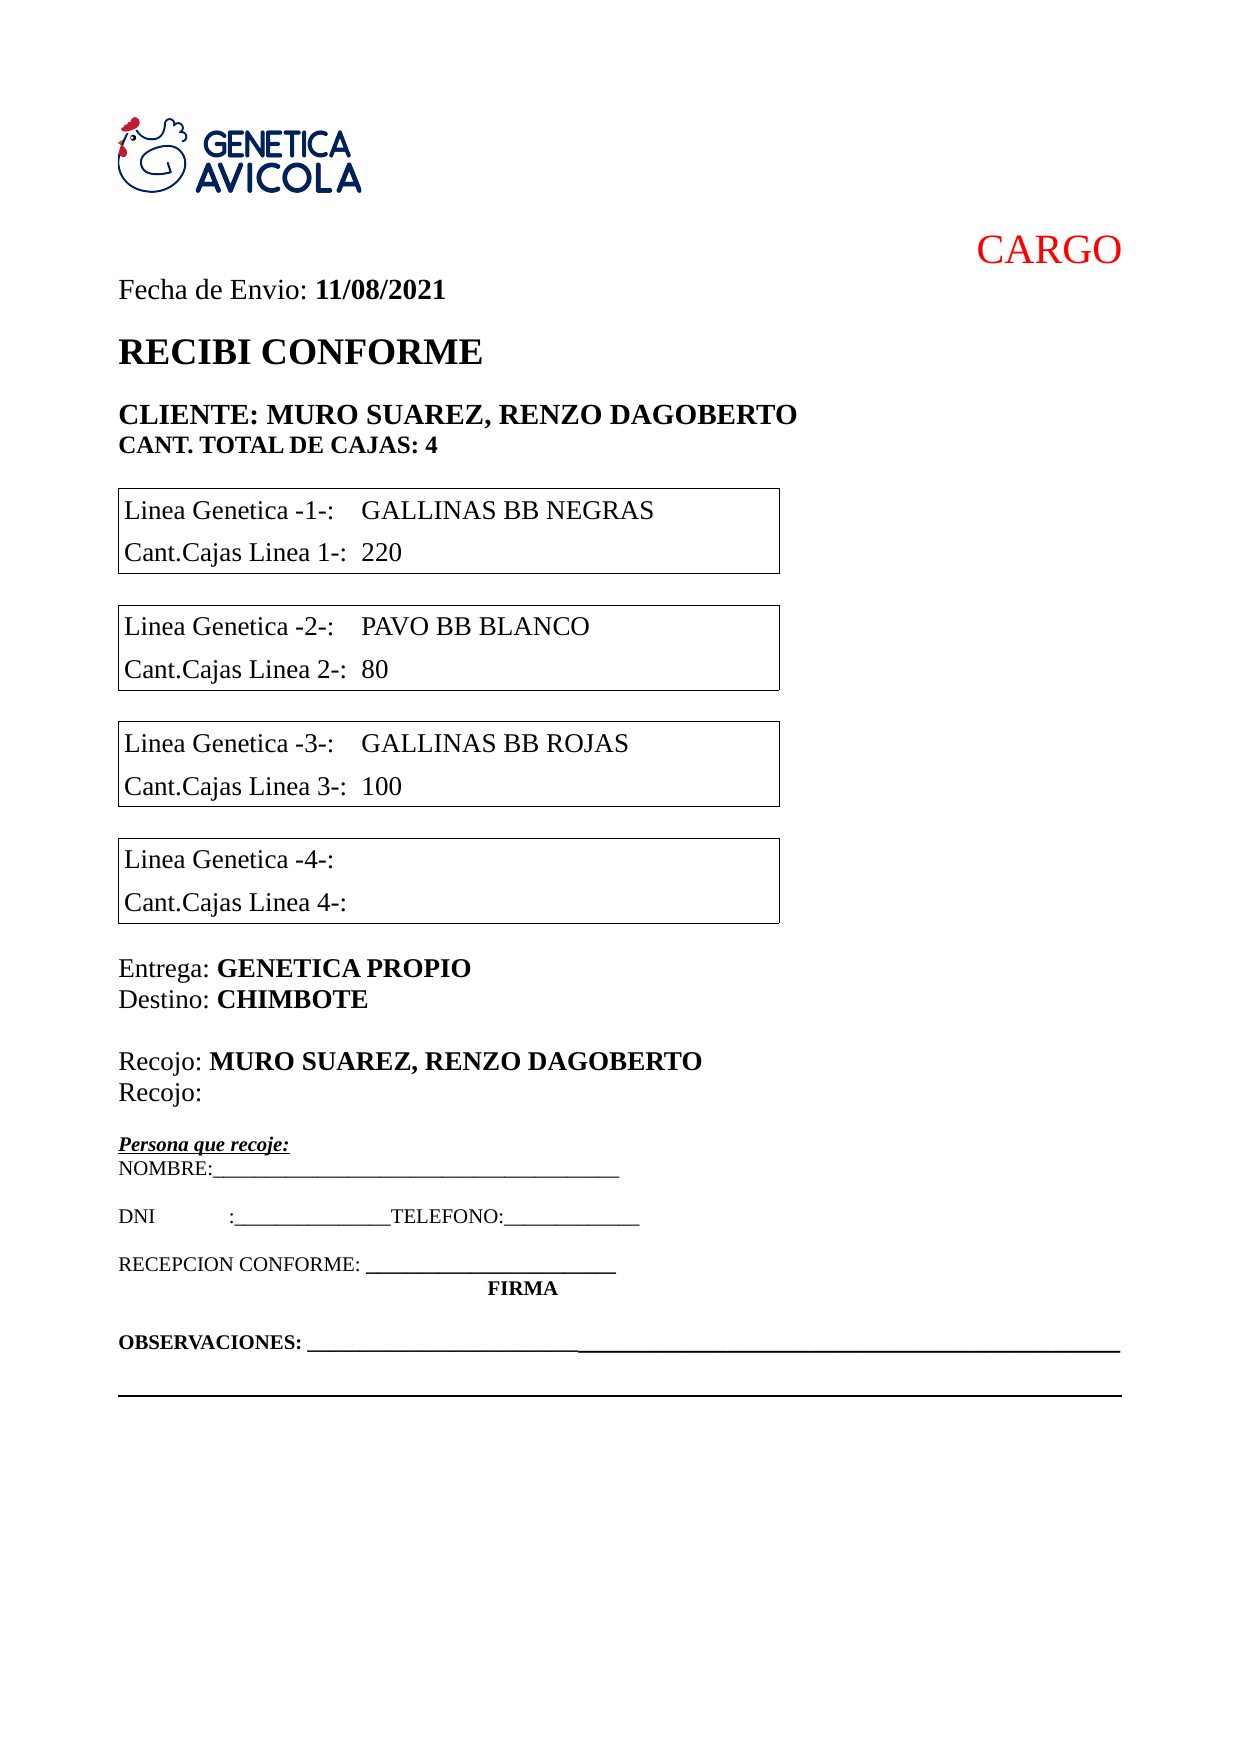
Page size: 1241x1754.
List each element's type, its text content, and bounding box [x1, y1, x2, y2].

table_cell Cant.Cajas Linea 3-: [119, 764, 356, 806]
table_cell PAVO BB BLANCO [356, 606, 779, 647]
text OBSERVACIONES: __________________________________________________________________ [118, 1324, 1122, 1355]
text Destino: CHIMBOTE [118, 983, 1122, 1014]
table_cell [356, 839, 779, 880]
table_cell [356, 691, 779, 721]
text RECIBI CONFORME [118, 330, 1122, 373]
table_cell [356, 574, 779, 604]
table_cell GALLINAS BB ROJAS [356, 722, 779, 764]
table_cell Linea Genetica -3-: [119, 722, 356, 764]
text CLIENTE: MURO SUAREZ, RENZO DAGOBERTO [118, 397, 1122, 431]
table_cell Cant.Cajas Linea 2-: [119, 647, 356, 690]
table_cell 80 [356, 647, 779, 690]
table_cell [118, 691, 356, 721]
text FIRMA [118, 1276, 1122, 1300]
table_cell 100 [356, 764, 779, 806]
table_cell [118, 807, 356, 838]
table_cell 220 [356, 531, 779, 573]
table_cell [356, 807, 779, 838]
table_cell [118, 574, 356, 604]
table_cell Cant.Cajas Linea 1-: [119, 531, 356, 573]
text DNI :_______________TELEFONO:_____________ [118, 1204, 1122, 1228]
text CANT. TOTAL DE CAJAS: 4 [118, 431, 1122, 459]
text Fecha de Envio: 11/08/2021 [118, 272, 1122, 306]
table_header GALLINAS BB NEGRAS [356, 489, 779, 531]
text Persona que recoje: [118, 1132, 1122, 1156]
table_cell Cant.Cajas Linea 4-: [119, 880, 356, 923]
text NOMBRE:_______________________________________ [118, 1156, 1122, 1180]
table_cell [356, 880, 779, 923]
text Entrega: GENETICA PROPIO [118, 952, 1122, 983]
table_header Linea Genetica -1-: [119, 489, 356, 531]
text CARGO [118, 224, 1122, 272]
table_cell Linea Genetica -4-: [119, 839, 356, 880]
text Recojo: MURO SUAREZ, RENZO DAGOBERTO [118, 1045, 1122, 1076]
picture [117, 117, 362, 193]
text Recojo: [118, 1076, 1122, 1108]
text RECEPCION CONFORME: ________________________ [118, 1252, 1122, 1276]
table_cell Linea Genetica -2-: [119, 606, 356, 647]
